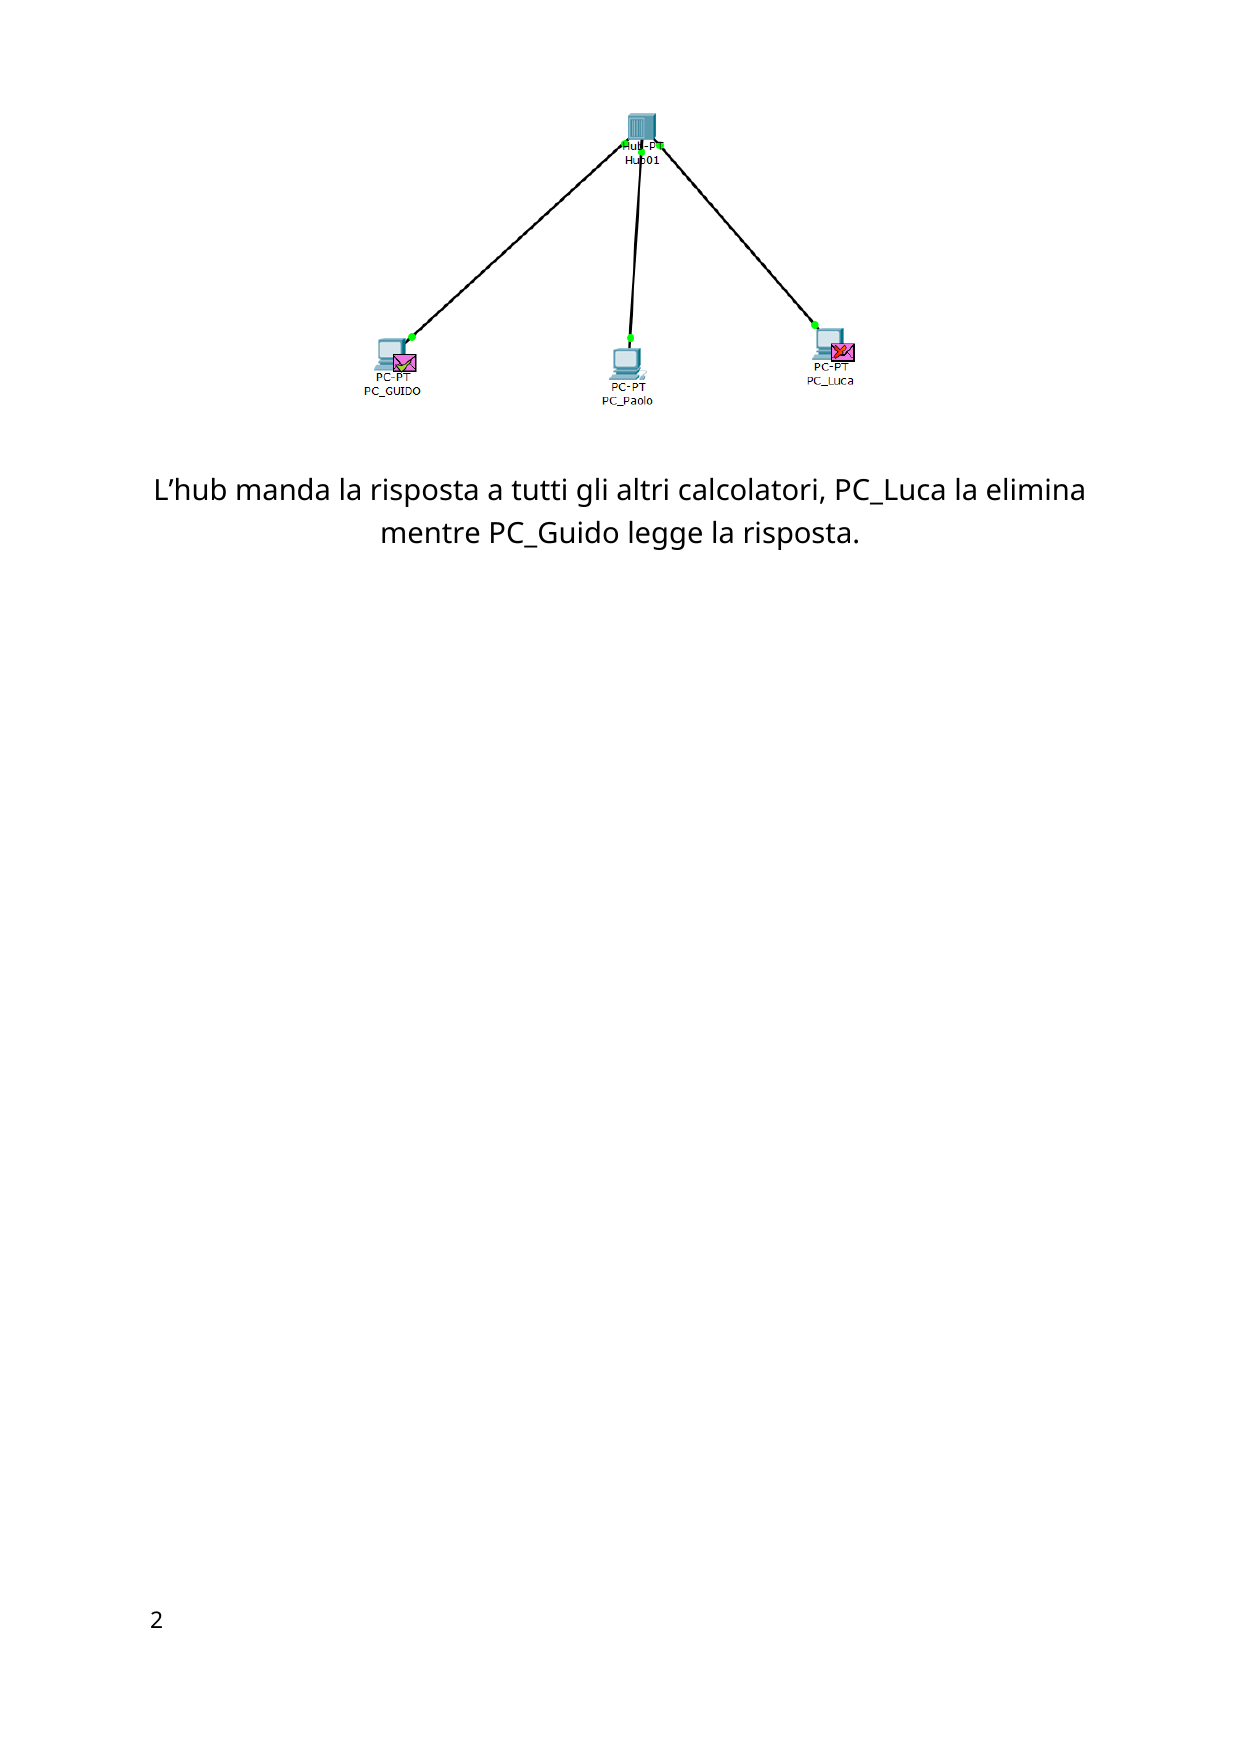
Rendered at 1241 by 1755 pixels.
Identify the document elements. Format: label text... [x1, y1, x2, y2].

text L’hub manda la risposta a tutti gli altri calcolatori, PC_Luca la elimina mentre PC_Guido legge la risposta. [150, 469, 1090, 552]
